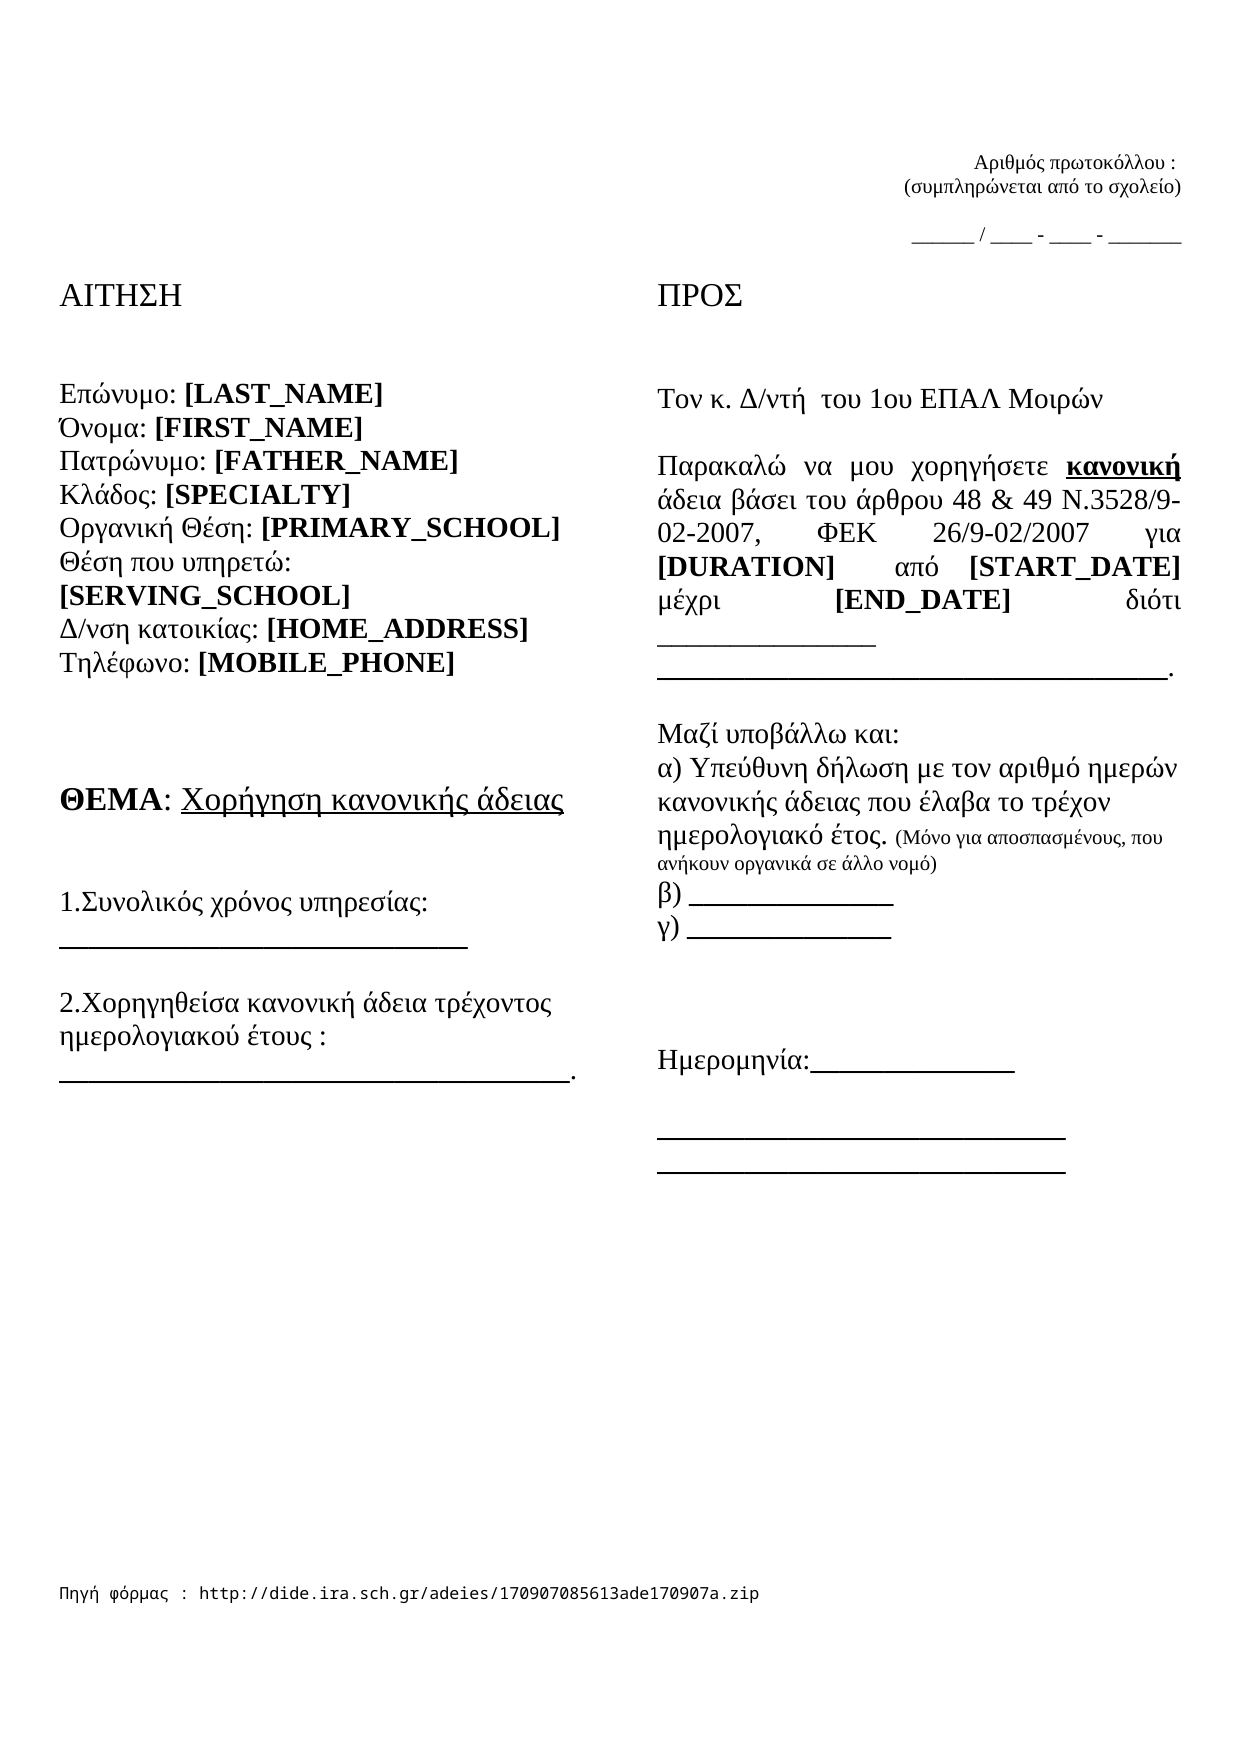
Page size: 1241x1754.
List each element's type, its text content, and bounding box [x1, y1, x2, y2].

text Δ/νση κατοικίας: [HOME_ADDRESS] [59, 611, 583, 645]
text Τηλέφωνο: [MOBILE_PHONE] [59, 645, 583, 678]
text ΑΙΤΗΣΗ [59, 276, 583, 343]
text Παρακαλώ να μου χορηγήσετε κανονική άδεια βάσει του άρθρου 48 & 49 Ν.3528/9-02-2007, ΦΕΚ 26/9-02/2007 για [DURATION] από [START_DATE] μέχρι [END_DATE] διότι _______________ ___________________________________. [657, 448, 1181, 683]
text γ) ______________ [657, 908, 1181, 942]
text Πατρώνυμο: [FATHER_NAME] [59, 443, 583, 477]
text Μαζί υποβάλλω και: [657, 717, 1181, 750]
text ____________________________ [657, 1109, 1181, 1143]
text Ημερομηνία:______________ [657, 1042, 1181, 1076]
text Επώνυμο: [LAST_NAME] [59, 376, 583, 410]
text ____________________________ [657, 1143, 1181, 1177]
text Κλάδος: [SPECIALTY] [59, 477, 583, 511]
text Όνομα: [FIRST_NAME] [59, 410, 583, 443]
text α) Υπεύθυνη δήλωση με τον αριθμό ημερών κανονικής άδειας που έλαβα το τρέχον ημερολογιακό έτος. (Μόνο για αποσπασμένους, που ανήκουν οργανικά σε άλλο νομό) [657, 750, 1181, 875]
text β) ______________ [657, 875, 1181, 908]
text Τον κ. Δ/ντή του 1ου ΕΠΑΛ Μοιρών [657, 381, 1181, 415]
text 1.Συνολικός χρόνος υπηρεσίας: ____________________________ [59, 884, 583, 951]
text Οργανική Θέση: [PRIMARY_SCHOOL] [59, 511, 583, 544]
text Θέση που υπηρετώ: [SERVING_SCHOOL] [59, 544, 583, 611]
text 2.Χορηγηθείσα κανονική άδεια τρέχοντος ημερολογιακού έτους : ___________________________________. [59, 985, 583, 1086]
text ΘΕΜΑ: Χορήγηση κανονικής άδειας [59, 779, 583, 817]
text ΠΡΟΣ [657, 276, 1181, 314]
